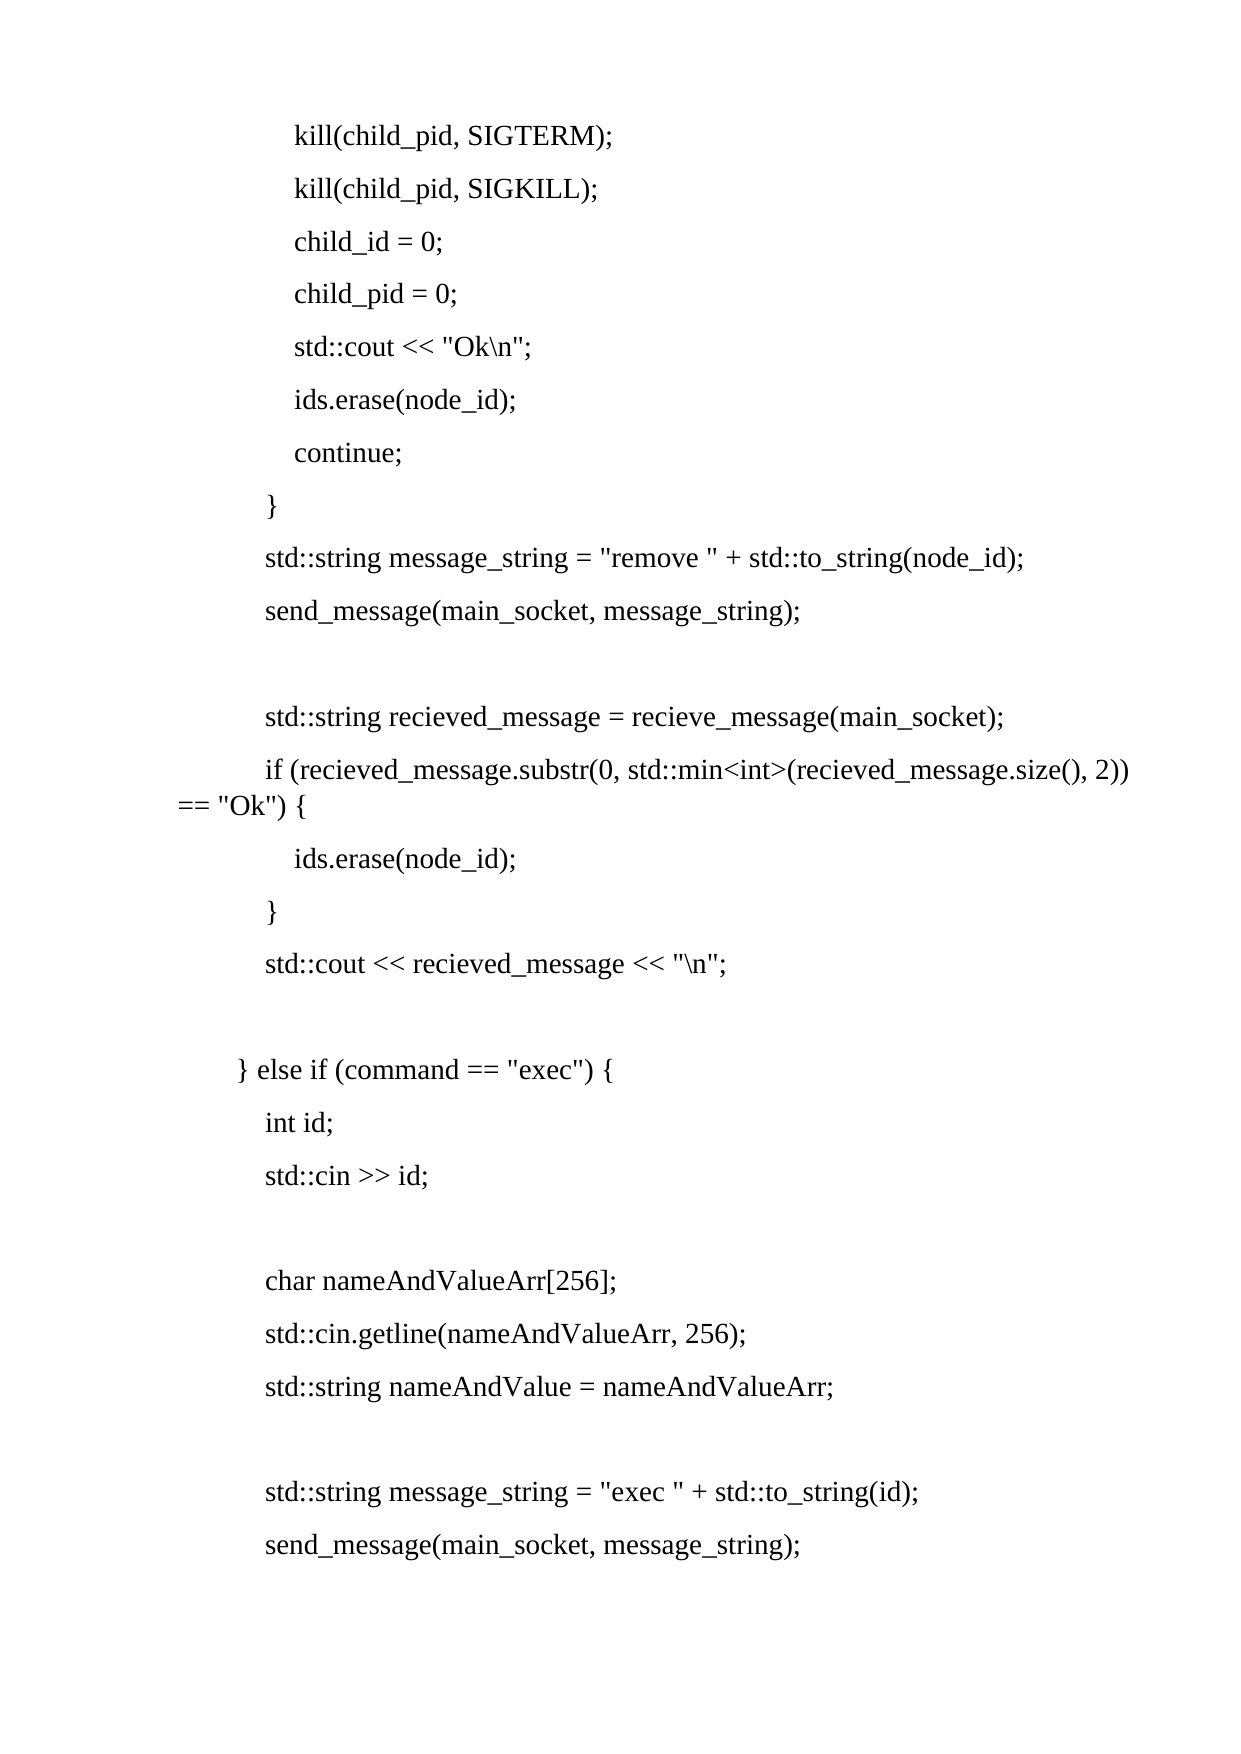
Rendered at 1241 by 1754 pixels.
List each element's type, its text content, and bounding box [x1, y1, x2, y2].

text send_message(main_socket, message_string); [177, 593, 1152, 627]
text ids.erase(node_id); [177, 841, 1152, 874]
text kill(child_pid, SIGTERM); [177, 118, 1152, 152]
text std::cout << recieved_message << "\n"; [177, 946, 1152, 980]
text kill(child_pid, SIGKILL); [177, 171, 1152, 204]
text char nameAndValueArr[256]; [177, 1263, 1152, 1297]
text continue; [177, 435, 1152, 468]
text child_pid = 0; [177, 277, 1152, 310]
text ids.erase(node_id); [177, 382, 1152, 416]
text if (recieved_message.substr(0, std::min<int>(recieved_message.size(), 2)) == "Ok") { [177, 752, 1152, 822]
text int id; [177, 1105, 1152, 1138]
text } else if (command == "exec") { [177, 1052, 1152, 1086]
text std::string message_string = "exec " + std::to_string(id); [177, 1474, 1152, 1508]
text } [177, 488, 1152, 521]
text send_message(main_socket, message_string); [177, 1527, 1152, 1561]
text std::string recieved_message = recieve_message(main_socket); [177, 699, 1152, 733]
text std::cin >> id; [177, 1158, 1152, 1191]
text std::string message_string = "remove " + std::to_string(node_id); [177, 541, 1152, 574]
text } [177, 894, 1152, 927]
text std::cout << "Ok\n"; [177, 329, 1152, 363]
text child_id = 0; [177, 224, 1152, 257]
text std::string nameAndValue = nameAndValueArr; [177, 1369, 1152, 1402]
text std::cin.getline(nameAndValueArr, 256); [177, 1316, 1152, 1350]
